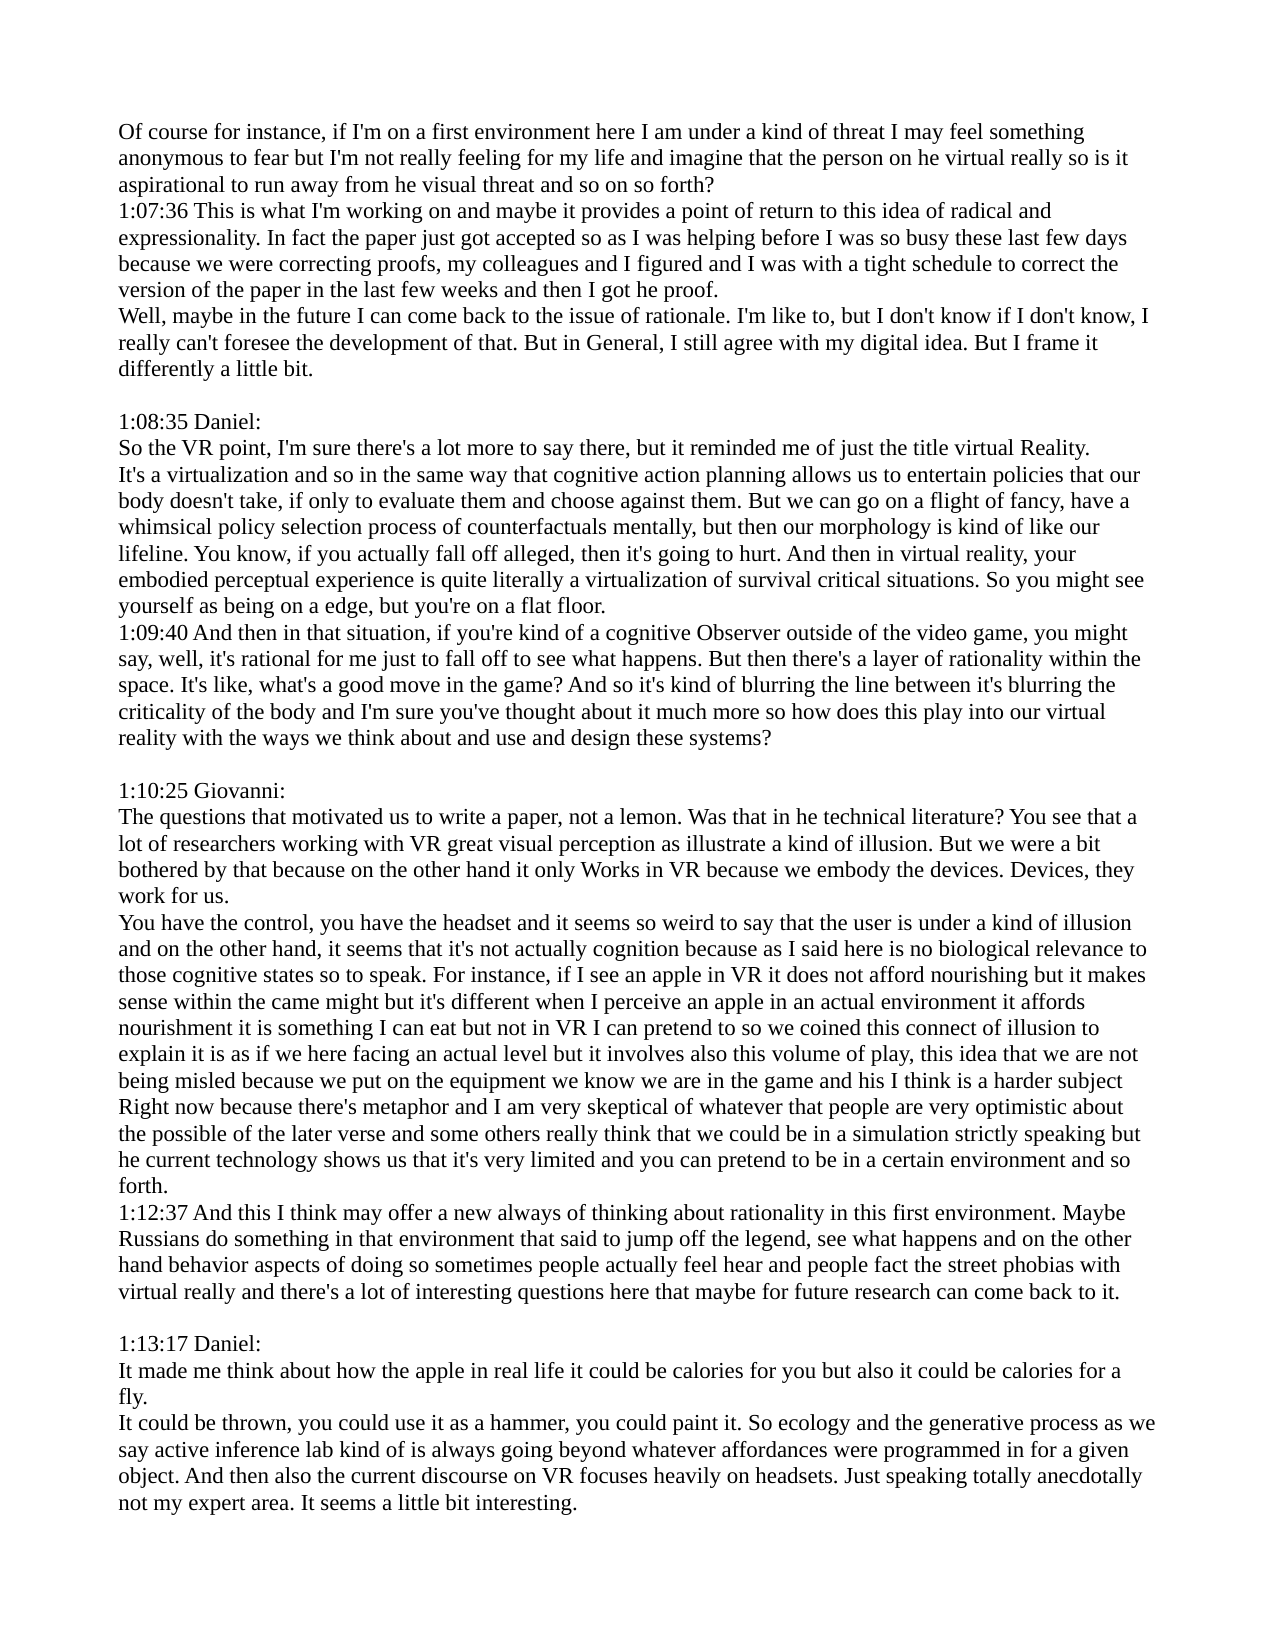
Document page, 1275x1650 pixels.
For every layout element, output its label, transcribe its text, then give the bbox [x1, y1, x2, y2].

text 1:12:37 And this I think may offer a new always of thinking about rationality in this first environment. Maybe Russians do something in that environment that said to jump off the legend, see what happens and on the other hand behavior aspects of doing so sometimes people actually feel hear and people fact the street phobias with virtual really and there's a lot of interesting questions here that maybe for future research can come back to it. [118, 1199, 1157, 1304]
text Of course for instance, if I'm on a first environment here I am under a kind of threat I may feel something anonymous to fear but I'm not really feeling for my life and imagine that the person on he virtual really so is it aspirational to run away from he visual threat and so on so forth? [118, 118, 1157, 197]
text So the VR point, I'm sure there's a lot more to say there, but it reminded me of just the title virtual Reality. [118, 434, 1157, 461]
text The questions that motivated us to write a paper, not a lemon. Was that in he technical literature? You see that a lot of researchers working with VR great visual perception as illustrate a kind of illusion. But we were a bit bothered by that because on the other hand it only Works in VR because we embody the devices. Devices, they work for us. [118, 803, 1157, 909]
text 1:13:17 Daniel: [118, 1330, 1157, 1357]
text It could be thrown, you could use it as a hammer, you could paint it. So ecology and the generative process as we say active inference lab kind of is always going beyond whatever affordances were programmed in for a given object. And then also the current discourse on VR focuses heavily on headsets. Just speaking totally anecdotally not my expert area. It seems a little bit interesting. [118, 1409, 1157, 1515]
text 1:09:40 And then in that situation, if you're kind of a cognitive Observer outside of the video game, you might say, well, it's rational for me just to fall off to see what happens. But then there's a layer of rationality within the space. It's like, what's a good move in the game? And so it's kind of blurring the line between it's blurring the criticality of the body and I'm sure you've thought about it much more so how does this play into our virtual reality with the ways we think about and use and design these systems? [118, 619, 1157, 751]
text It's a virtualization and so in the same way that cognitive action planning allows us to entertain policies that our body doesn't take, if only to evaluate them and choose against them. But we can go on a flight of fancy, have a whimsical policy selection process of counterfactuals mentally, but then our morphology is kind of like our lifeline. You know, if you actually fall off alleged, then it's going to hurt. And then in virtual reality, your embodied perceptual experience is quite literally a virtualization of survival critical situations. So you might see yourself as being on a edge, but you're on a flat floor. [118, 461, 1157, 619]
text 1:07:36 This is what I'm working on and maybe it provides a point of return to this idea of radical and expressionality. In fact the paper just got accepted so as I was helping before I was so busy these last few days because we were correcting proofs, my colleagues and I figured and I was with a tight schedule to correct the version of the paper in the last few weeks and then I got he proof. [118, 197, 1157, 303]
text You have the control, you have the headset and it seems so weird to say that the user is under a kind of illusion and on the other hand, it seems that it's not actually cognition because as I said here is no biological relevance to those cognitive states so to speak. For instance, if I see an apple in VR it does not afford nourishing but it makes sense within the came might but it's different when I perceive an apple in an actual environment it affords nourishment it is something I can eat but not in VR I can pretend to so we coined this connect of illusion to explain it is as if we here facing an actual level but it involves also this volume of play, this idea that we are not being misled because we put on the equipment we know we are in the game and his I think is a harder subject Right now because there's metaphor and I am very skeptical of whatever that people are very optimistic about the possible of the later verse and some others really think that we could be in a simulation strictly speaking but he current technology shows us that it's very limited and you can pretend to be in a certain environment and so forth. [118, 909, 1157, 1199]
text 1:08:35 Daniel: [118, 408, 1157, 434]
text 1:10:25 Giovanni: [118, 777, 1157, 803]
text Well, maybe in the future I can come back to the issue of rationale. I'm like to, but I don't know if I don't know, I really can't foresee the development of that. But in General, I still agree with my digital idea. But I frame it differently a little bit. [118, 303, 1157, 382]
text It made me think about how the apple in real life it could be calories for you but also it could be calories for a fly. [118, 1357, 1157, 1409]
